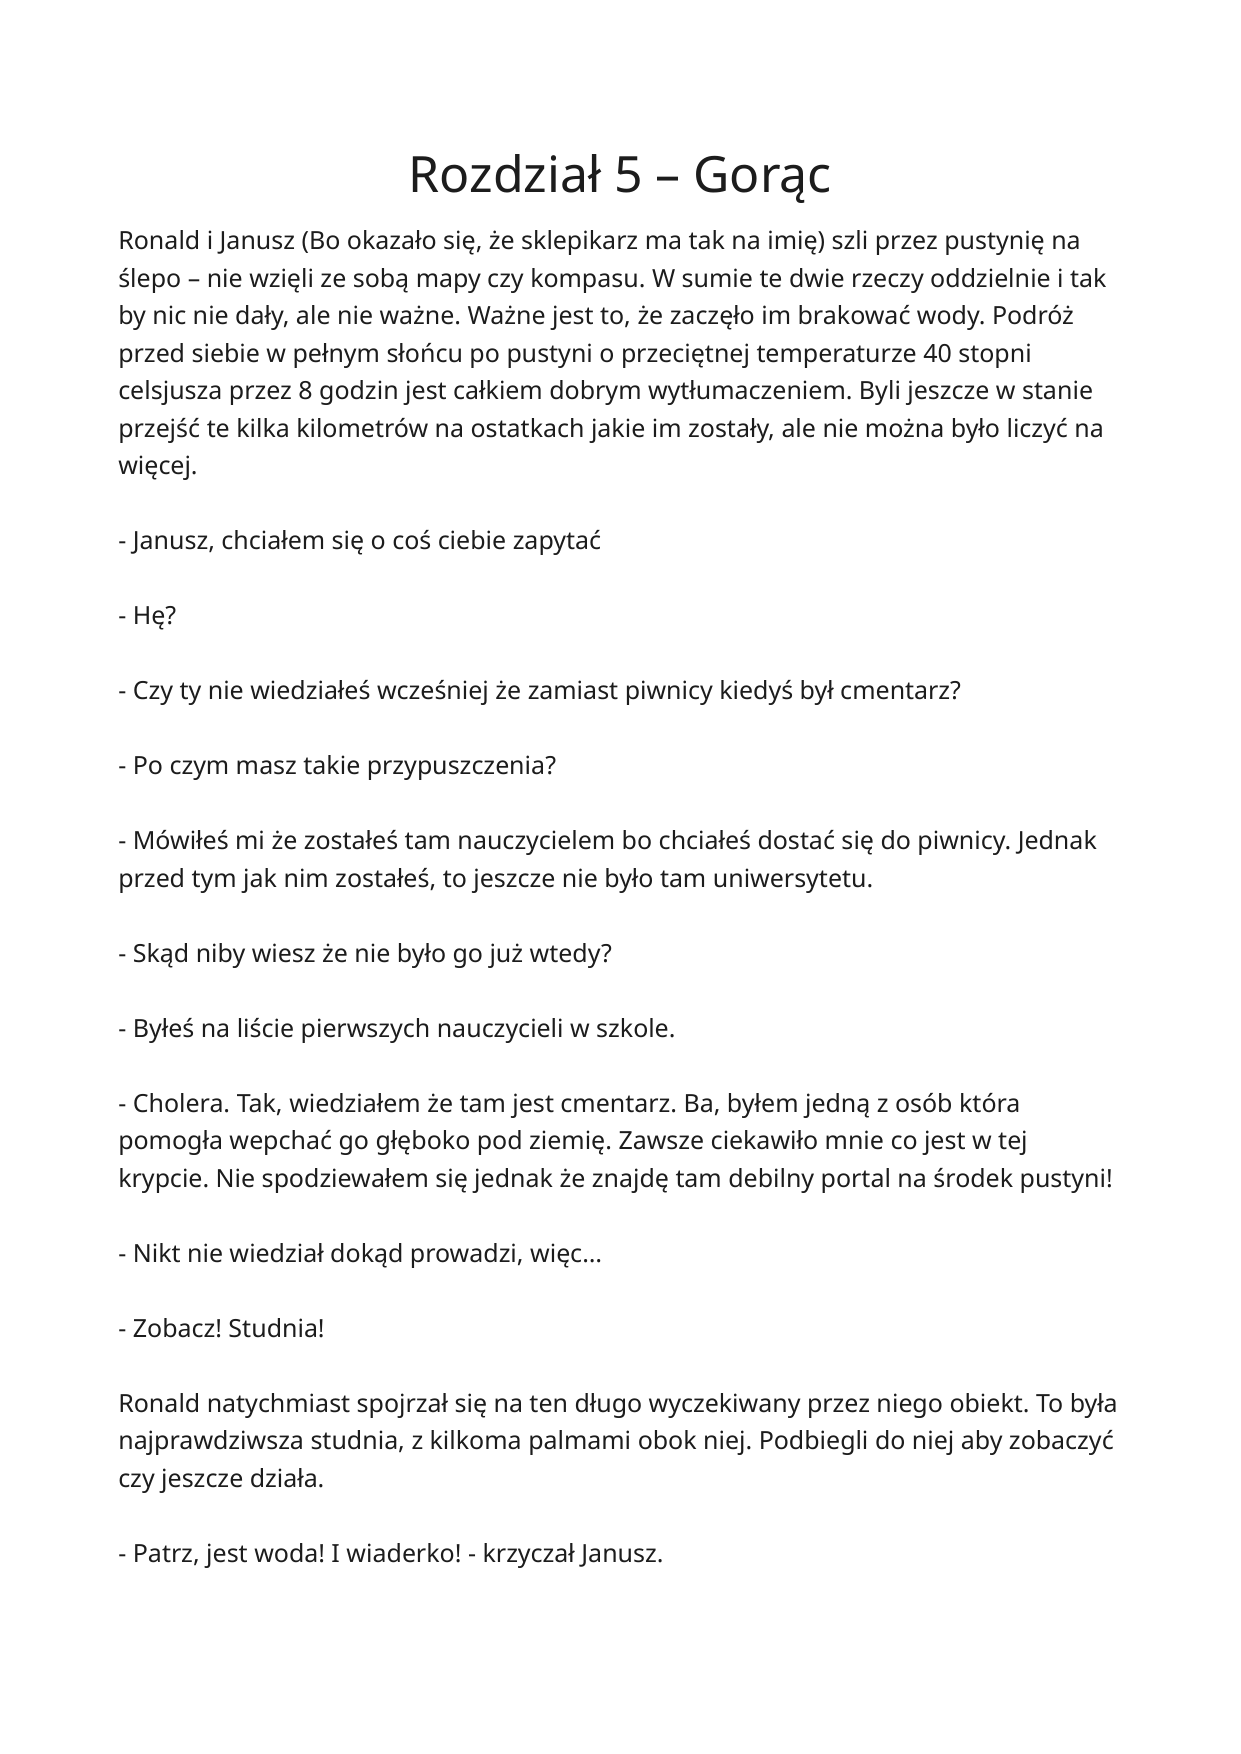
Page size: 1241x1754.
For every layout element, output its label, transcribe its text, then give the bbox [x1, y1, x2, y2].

text - Czy ty nie wiedziałeś wcześniej że zamiast piwnicy kiedyś był cmentarz? [118, 669, 1122, 707]
text - Po czym masz takie przypuszczenia? [118, 744, 1122, 782]
text - Janusz, chciałem się o coś ciebie zapytać [118, 519, 1122, 557]
text - Mówiłeś mi że zostałeś tam nauczycielem bo chciałeś dostać się do piwnicy. Jednak przed tym jak nim zostałeś, to jeszcze nie było tam uniwersytetu. [118, 819, 1122, 894]
text - Hę? [118, 594, 1122, 632]
text Ronald i Janusz (Bo okazało się, że sklepikarz ma tak na imię) szli przez pustynię na ślepo – nie wzięli ze sobą mapy czy kompasu. W sumie te dwie rzeczy oddzielnie i tak by nic nie dały, ale nie ważne. Ważne jest to, że zaczęło im brakować wody. Podróż przed siebie w pełnym słońcu po pustyni o przeciętnej temperaturze 40 stopni celsjusza przez 8 godzin jest całkiem dobrym wytłumaczeniem. Byli jeszcze w stanie przejść te kilka kilometrów na ostatkach jakie im zostały, ale nie można było liczyć na więcej. [118, 219, 1122, 482]
text - Zobacz! Studnia! [118, 1307, 1122, 1344]
text - Patrz, jest woda! I wiaderko! - krzyczał Janusz. [118, 1532, 1122, 1569]
text - Cholera. Tak, wiedziałem że tam jest cmentarz. Ba, byłem jedną z osób która pomogła wepchać go głęboko pod ziemię. Zawsze ciekawiło mnie co jest w tej krypcie. Nie spodziewałem się jednak że znajdę tam debilny portal na środek pustyni! [118, 1082, 1122, 1194]
subtitle Rozdział 5 – Gorąc [118, 139, 1122, 207]
text - Byłeś na liście pierwszych nauczycieli w szkole. [118, 1007, 1122, 1044]
text - Nikt nie wiedział dokąd prowadzi, więc… [118, 1232, 1122, 1269]
text - Skąd niby wiesz że nie było go już wtedy? [118, 932, 1122, 969]
text Ronald natychmiast spojrzał się na ten długo wyczekiwany przez niego obiekt. To była najprawdziwsza studnia, z kilkoma palmami obok niej. Podbiegli do niej aby zobaczyć czy jeszcze działa. [118, 1382, 1122, 1494]
